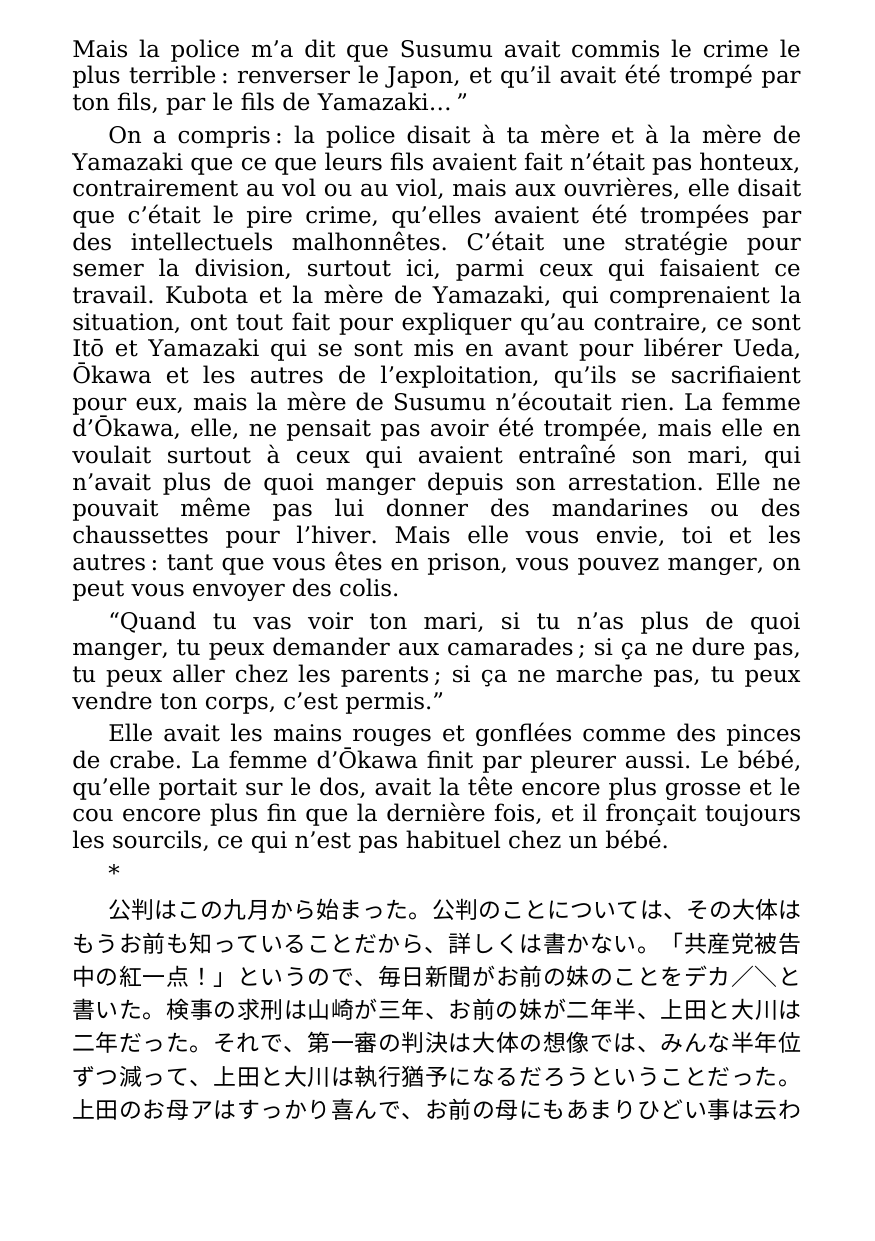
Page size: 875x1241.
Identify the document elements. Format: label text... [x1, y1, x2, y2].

text On a compris : la police disait à ta mère et à la mère de Yamazaki que ce que leurs fils avaient fait n’était pas honteux, contrairement au vol ou au viol, mais aux ouvrières, elle disait que c’était le pire crime, qu’elles avaient été trompées par des intellectuels malhonnêtes. C’était une stratégie pour semer la division, surtout ici, parmi ceux qui faisaient ce travail. Kubota et la mère de Yamazaki, qui comprenaient la situation, ont tout fait pour expliquer qu’au contraire, ce sont Itō et Yamazaki qui se sont mis en avant pour libérer Ueda, Ōkawa et les autres de l’exploitation, qu’ils se sacrifiaient pour eux, mais la mère de Susumu n’écoutait rien. La femme d’Ōkawa, elle, ne pensait pas avoir été trompée, mais elle en voulait surtout à ceux qui avaient entraîné son mari, qui n’avait plus de quoi manger depuis son arrestation. Elle ne pouvait même pas lui donner des mandarines ou des chaussettes pour l’hiver. Mais elle vous envie, toi et les autres : tant que vous êtes en prison, vous pouvez manger, on peut vous envoyer des colis. [72, 122, 802, 602]
text “Quand tu vas voir ton mari, si tu n’as plus de quoi manger, tu peux demander aux camarades ; si ça ne dure pas, tu peux aller chez les parents ; si ça ne marche pas, tu peux vendre ton corps, c’est permis.” [72, 608, 802, 714]
text 公判はこの九月から始まった。公判のことについては、その大体はもうお前も知っていることだから、詳しくは書かない。「共産党被告中の紅一点！」というので、毎日新聞がお前の妹のことをデカ／＼と書いた。検事の求刑は山崎が三年、お前の妹が二年半、上田と大川は二年だった。それで、第一審の判決は大体の想像では、みんな半年位ずつ減って、上田と大川は執行猶予になるだろうということだった。上田のお母アはすっかり喜んで、お前の母にもあまりひどい事は云わ [72, 892, 802, 1125]
text Mais la police m’a dit que Susumu avait commis le crime le plus terrible : renverser le Japon, et qu’il avait été trompé par ton fils, par le fils de Yamazaki… ” [72, 36, 802, 116]
text Elle avait les mains rouges et gonflées comme des pinces de crabe. La femme d’Ōkawa finit par pleurer aussi. Le bébé, qu’elle portait sur le dos, avait la tête encore plus grosse et le cou encore plus fin que la dernière fois, et il fronçait toujours les sourcils, ce qui n’est pas habituel chez un bébé. [72, 721, 802, 854]
text * [72, 860, 802, 886]
